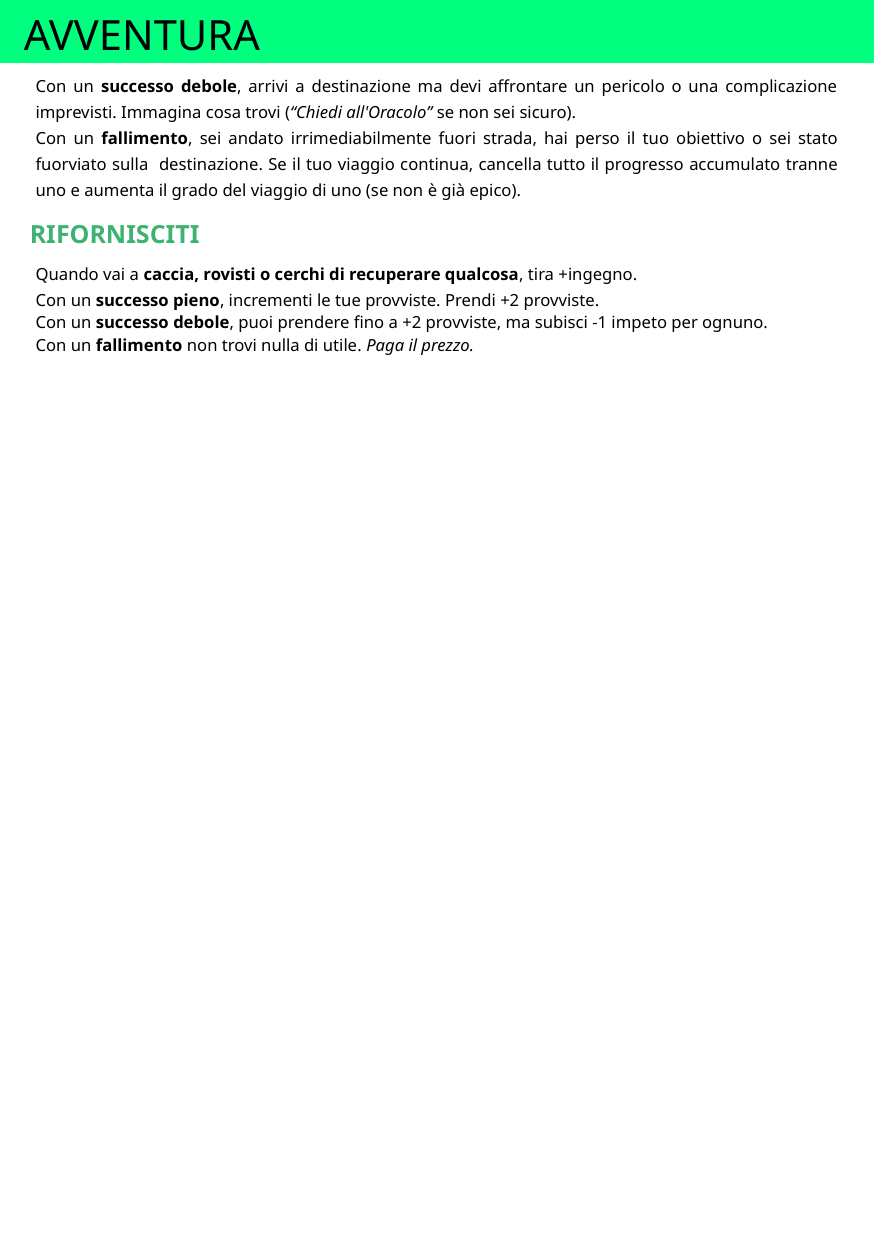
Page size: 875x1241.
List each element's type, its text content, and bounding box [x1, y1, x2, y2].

text Con un successo pieno, incrementi le tue provviste. Prendi +2 provviste. [35, 288, 874, 311]
list Con un successo debole, arrivi a destinazione ma devi affrontare un pericolo o una complicazione imprevisti. Immagina cosa trovi (“Chiedi all'Oracolo” se non sei sicuro). [35, 74, 839, 123]
text Con un successo debole, puoi prendere fino a +2 provviste, ma subisci -1 impeto per ognuno. [35, 311, 874, 334]
text RIFORNISCITI [29, 216, 874, 251]
list Con un fallimento, sei andato irrimediabilmente fuori strada, hai perso il tuo obiettivo o sei stato fuorviato sulla destinazione. Se il tuo viaggio continua, cancella tutto il progresso accumulato tranne uno e aumenta il grado del viaggio di uno (se non è già epico). [35, 127, 839, 201]
text Quando vai a caccia, rovisti o cerchi di recuperare qualcosa, tira +ingegno. [35, 262, 874, 285]
text Con un fallimento non trovi nulla di utile. Paga il prezzo. [35, 334, 874, 356]
